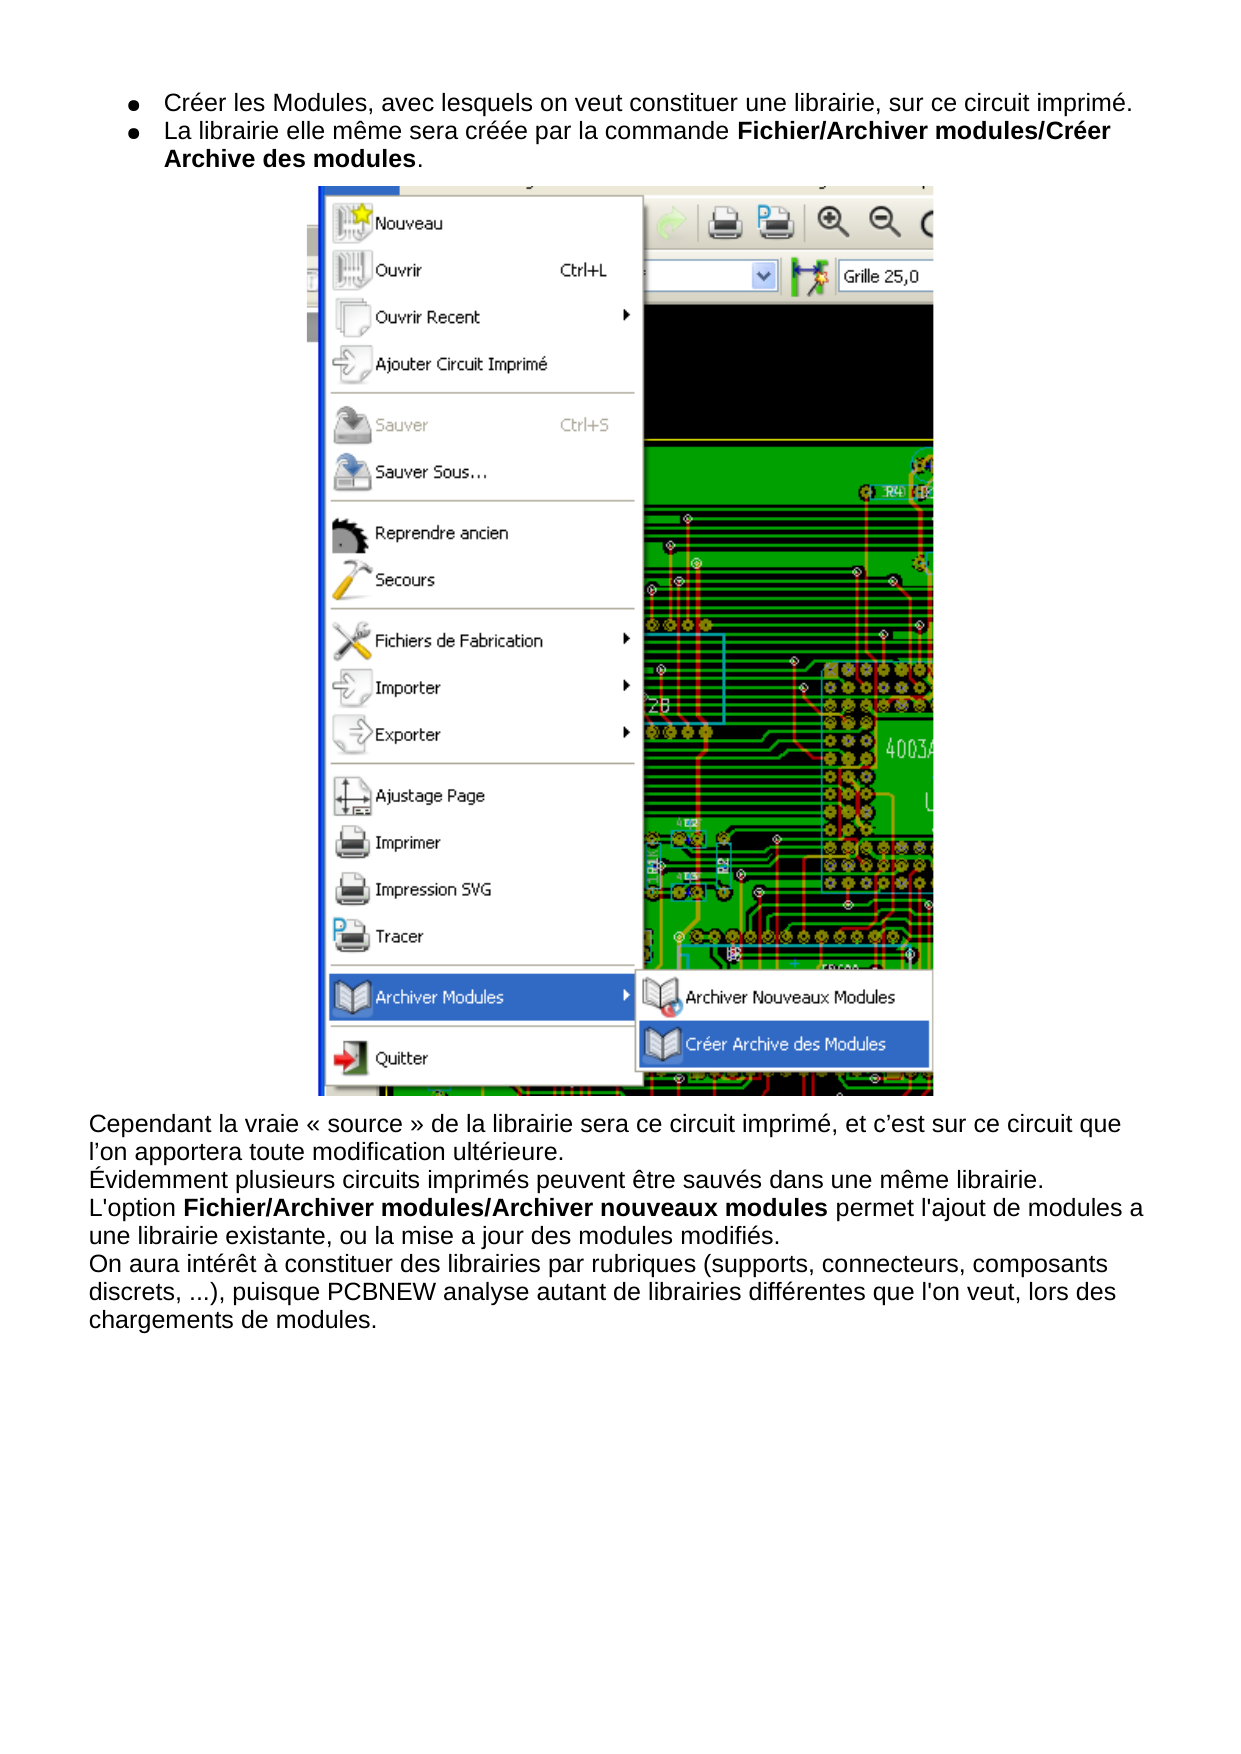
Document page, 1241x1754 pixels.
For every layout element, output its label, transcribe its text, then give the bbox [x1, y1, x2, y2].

text On aura intérêt à constituer des librairies par rubriques (supports, connecteurs, composants discrets, ...), puisque PCBNEW analyse autant de librairies différentes que l'on veut, lors des chargements de modules. [88, 1250, 1152, 1334]
list La librairie elle même sera créée par la commande Fichier/Archiver modules/Créer Archive des modules. [126, 117, 1152, 173]
list Créer les Modules, avec lesquels on veut constituer une librairie, sur ce circuit imprimé. [126, 88, 1152, 117]
text L'option Fichier/Archiver modules/Archiver nouveaux modules permet l'ajout de modules a une librairie existante, ou la mise a jour des modules modifiés. [88, 1194, 1152, 1250]
text Évidemment plusieurs circuits imprimés peuvent être sauvés dans une même librairie. [88, 1166, 1152, 1194]
text Cependant la vraie « source » de la librairie sera ce circuit imprimé, et c’est sur ce circuit que l’on apportera toute modification ultérieure. [88, 1110, 1152, 1166]
picture [306, 186, 934, 1096]
